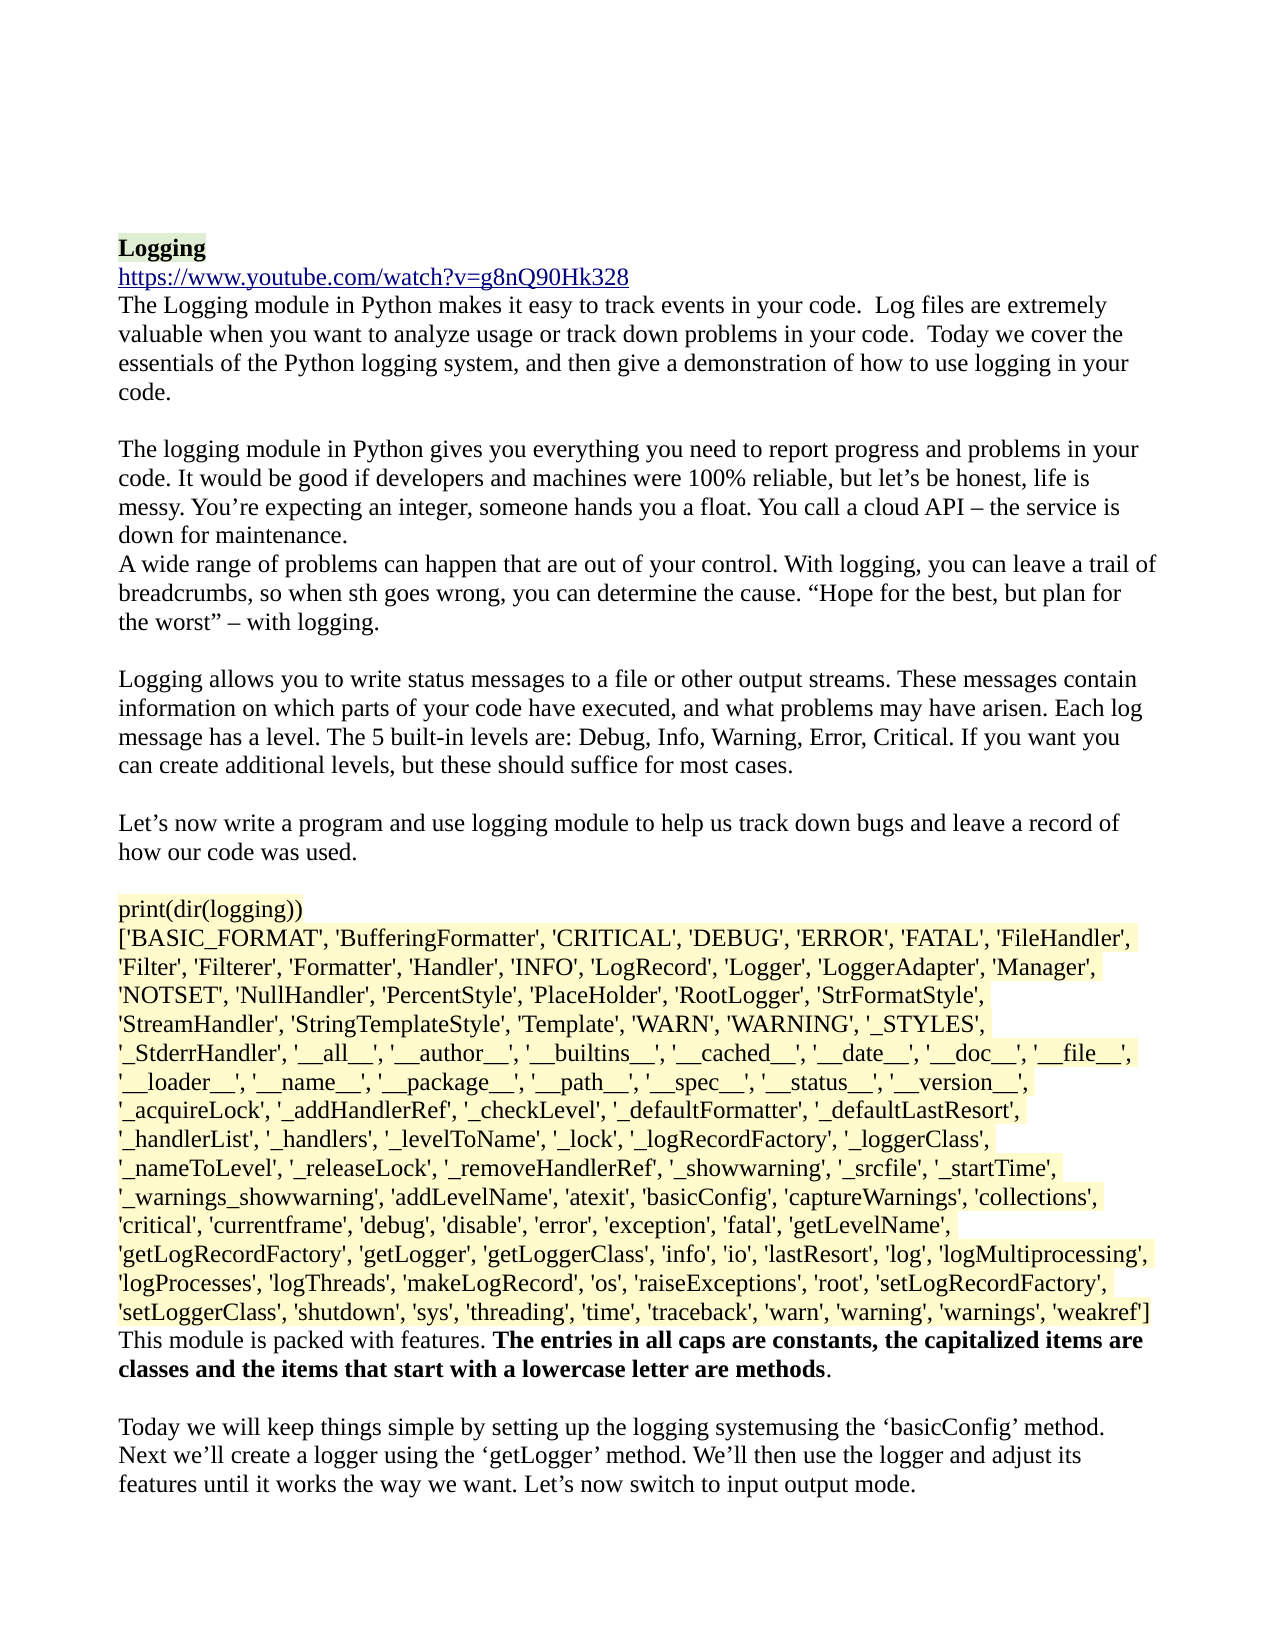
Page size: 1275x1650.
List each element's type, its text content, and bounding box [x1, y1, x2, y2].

text ['BASIC_FORMAT', 'BufferingFormatter', 'CRITICAL', 'DEBUG', 'ERROR', 'FATAL', 'FileHandler', 'Filter', 'Filterer', 'Formatter', 'Handler', 'INFO', 'LogRecord', 'Logger', 'LoggerAdapter', 'Manager', 'NOTSET', 'NullHandler', 'PercentStyle', 'PlaceHolder', 'RootLogger', 'StrFormatStyle', 'StreamHandler', 'StringTemplateStyle', 'Template', 'WARN', 'WARNING', '_STYLES', '_StderrHandler', '__all__', '__author__', '__builtins__', '__cached__', '__date__', '__doc__', '__file__', '__loader__', '__name__', '__package__', '__path__', '__spec__', '__status__', '__version__', '_acquireLock', '_addHandlerRef', '_checkLevel', '_defaultFormatter', '_defaultLastResort', '_handlerList', '_handlers', '_levelToName', '_lock', '_logRecordFactory', '_loggerClass', '_nameToLevel', '_releaseLock', '_removeHandlerRef', '_showwarning', '_srcfile', '_startTime', '_warnings_showwarning', 'addLevelName', 'atexit', 'basicConfig', 'captureWarnings', 'collections', 'critical', 'currentframe', 'debug', 'disable', 'error', 'exception', 'fatal', 'getLevelName', 'getLogRecordFactory', 'getLogger', 'getLoggerClass', 'info', 'io', 'lastResort', 'log', 'logMultiprocessing', 'logProcesses', 'logThreads', 'makeLogRecord', 'os', 'raiseExceptions', 'root', 'setLogRecordFactory', 'setLoggerClass', 'shutdown', 'sys', 'threading', 'time', 'traceback', 'warn', 'warning', 'warnings', 'weakref'] [118, 923, 1157, 1326]
text https://www.youtube.com/watch?v=g8nQ90Hk328 [118, 262, 1157, 291]
text print(dir(logging)) [118, 894, 1157, 923]
text Logging [118, 233, 1157, 262]
text The Logging module in Python makes it easy to track events in your code. Log files are extremely valuable when you want to analyze usage or track down problems in your code. Today we cover the essentials of the Python logging system, and then give a demonstration of how to use logging in your code. [118, 291, 1157, 406]
text Today we will keep things simple by setting up the logging systemusing the ‘basicConfig’ method. Next we’ll create a logger using the ‘getLogger’ method. We’ll then use the logger and adjust its features until it works the way we want. Let’s now switch to input output mode. [118, 1412, 1157, 1498]
text Logging allows you to write status messages to a file or other output streams. These messages contain information on which parts of your code have executed, and what problems may have arisen. Each log message has a level. The 5 built-in levels are: Debug, Info, Warning, Error, Critical. If you want you can create additional levels, but these should suffice for most cases. [118, 664, 1157, 779]
text The logging module in Python gives you everything you need to report progress and problems in your code. It would be good if developers and machines were 100% reliable, but let’s be honest, life is messy. You’re expecting an integer, someone hands you a float. You call a cloud API – the service is down for maintenance. [118, 434, 1157, 549]
text A wide range of problems can happen that are out of your control. With logging, you can leave a trail of breadcrumbs, so when sth goes wrong, you can determine the cause. “Hope for the best, but plan for the worst” – with logging. [118, 549, 1157, 636]
text Let’s now write a program and use logging module to help us track down bugs and leave a record of how our code was used. [118, 808, 1157, 866]
text This module is packed with features. The entries in all caps are constants, the capitalized items are classes and the items that start with a lowercase letter are methods. [118, 1326, 1157, 1383]
